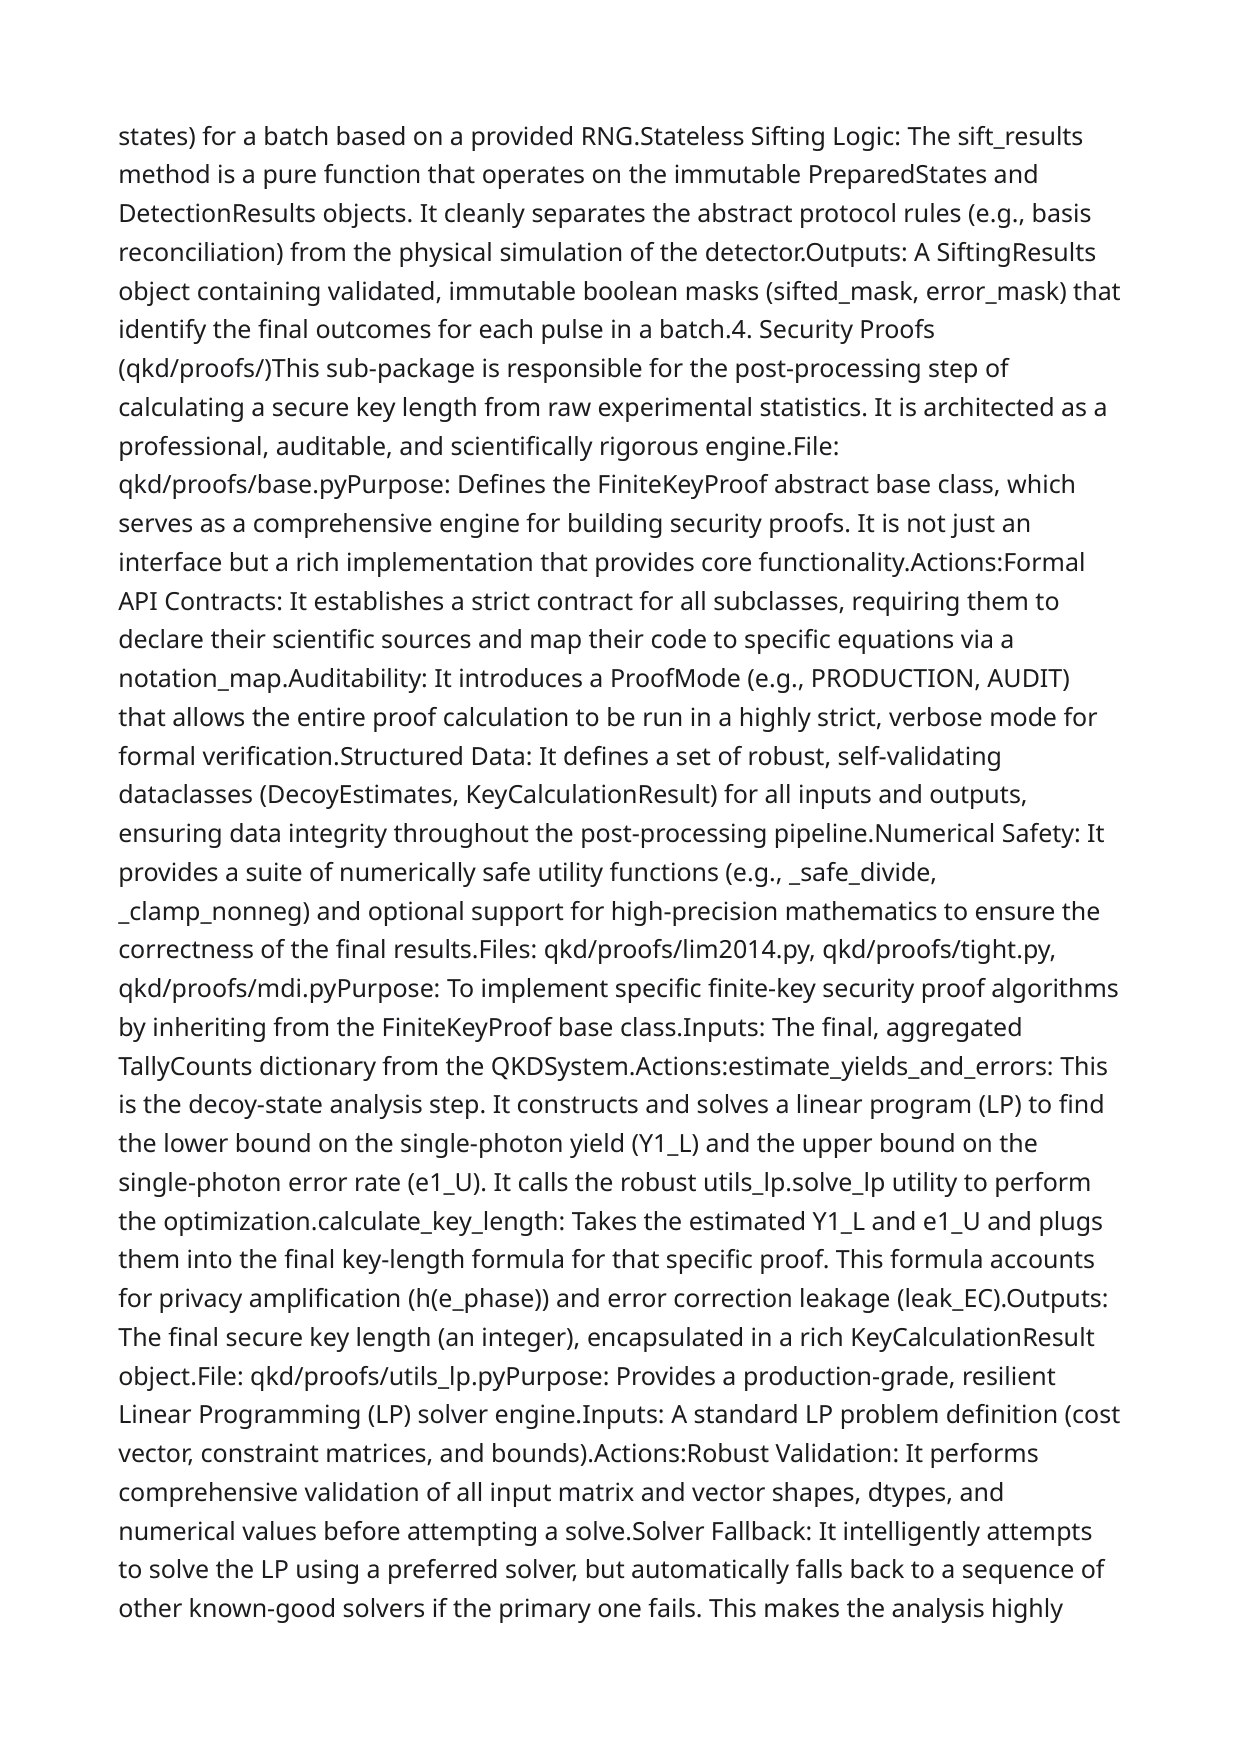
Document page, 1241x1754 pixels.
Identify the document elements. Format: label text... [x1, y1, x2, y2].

list states) for a batch based on a provided RNG.Stateless Sifting Logic: The sift_results method is a pure function that operates on the immutable PreparedStates and DetectionResults objects. It cleanly separates the abstract protocol rules (e.g., basis reconciliation) from the physical simulation of the detector.Outputs: A SiftingResults object containing validated, immutable boolean masks (sifted_mask, error_mask) that identify the final outcomes for each pulse in a batch.4. Security Proofs (qkd/proofs/)This sub-package is responsible for the post-processing step of calculating a secure key length from raw experimental statistics. It is architected as a professional, auditable, and scientifically rigorous engine.File: qkd/proofs/base.pyPurpose: Defines the FiniteKeyProof abstract base class, which serves as a comprehensive engine for building security proofs. It is not just an interface but a rich implementation that provides core functionality.Actions:Formal API Contracts: It establishes a strict contract for all subclasses, requiring them to declare their scientific sources and map their code to specific equations via a notation_map.Auditability: It introduces a ProofMode (e.g., PRODUCTION, AUDIT) that allows the entire proof calculation to be run in a highly strict, verbose mode for formal verification.Structured Data: It defines a set of robust, self-validating dataclasses (DecoyEstimates, KeyCalculationResult) for all inputs and outputs, ensuring data integrity throughout the post-processing pipeline.Numerical Safety: It provides a suite of numerically safe utility functions (e.g., _safe_divide, _clamp_nonneg) and optional support for high-precision mathematics to ensure the correctness of the final results.Files: qkd/proofs/lim2014.py, qkd/proofs/tight.py, qkd/proofs/mdi.pyPurpose: To implement specific finite-key security proof algorithms by inheriting from the FiniteKeyProof base class.Inputs: The final, aggregated TallyCounts dictionary from the QKDSystem.Actions:estimate_yields_and_errors: This is the decoy-state analysis step. It constructs and solves a linear program (LP) to find the lower bound on the single-photon yield (Y1_L) and the upper bound on the single-photon error rate (e1_U). It calls the robust utils_lp.solve_lp utility to perform the optimization.calculate_key_length: Takes the estimated Y1_L and e1_U and plugs them into the final key-length formula for that specific proof. This formula accounts for privacy amplification (h(e_phase)) and error correction leakage (leak_EC).Outputs: The final secure key length (an integer), encapsulated in a rich KeyCalculationResult object.File: qkd/proofs/utils_lp.pyPurpose: Provides a production-grade, resilient Linear Programming (LP) solver engine.Inputs: A standard LP problem definition (cost vector, constraint matrices, and bounds).Actions:Robust Validation: It performs comprehensive validation of all input matrix and vector shapes, dtypes, and numerical values before attempting a solve.Solver Fallback: It intelligently attempts to solve the LP using a preferred solver, but automatically falls back to a sequence of other known-good solvers if the primary one fails. This makes the analysis highly [118, 118, 1122, 1625]
